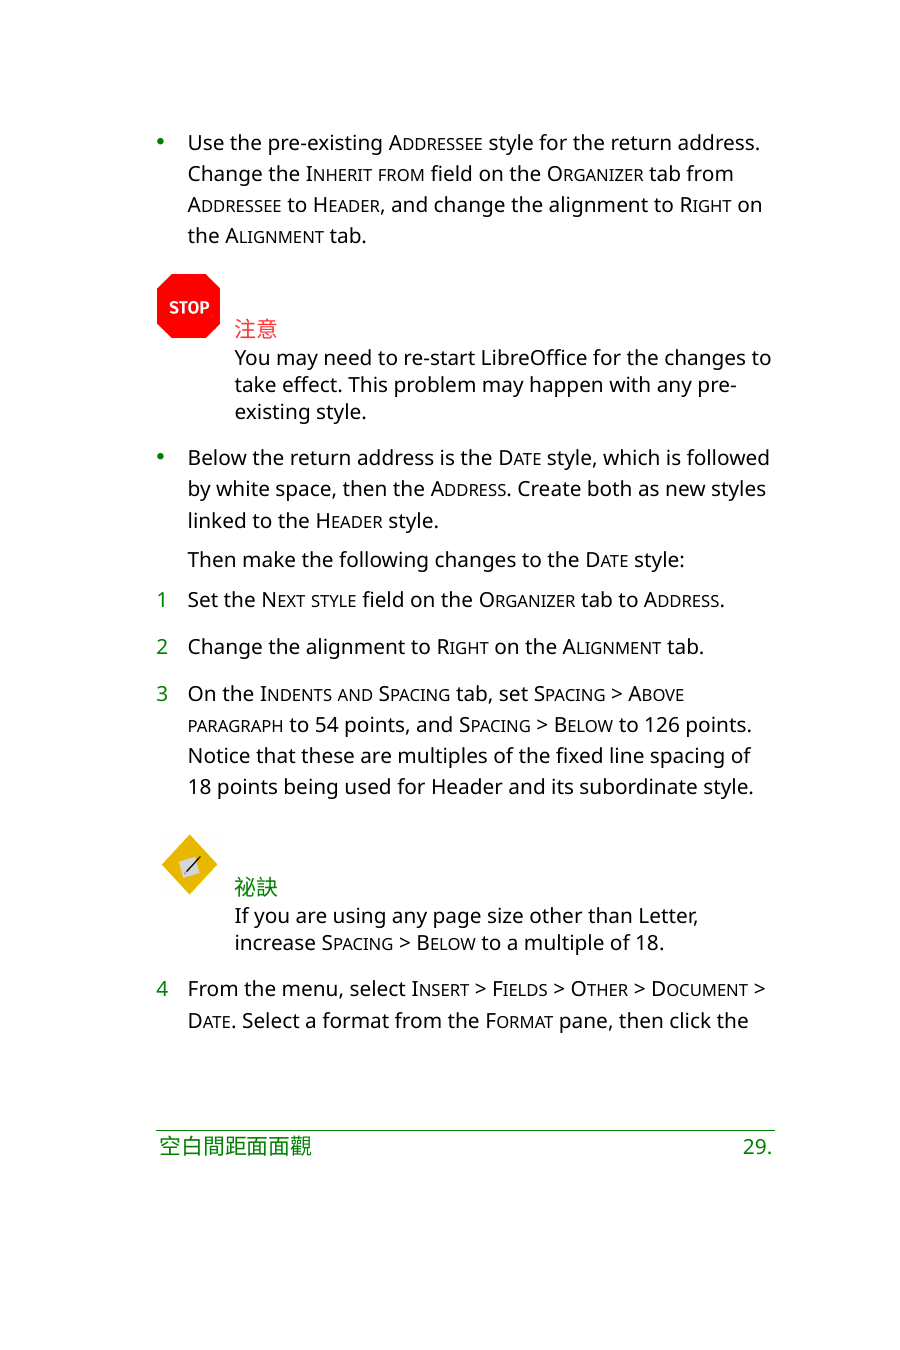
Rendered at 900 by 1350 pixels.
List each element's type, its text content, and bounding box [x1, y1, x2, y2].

text You may need to re-start LibreOffice for the changes to take effect. This problem may happen with any pre-existing style. [234, 344, 775, 425]
list Below the return address is the Date style, which is followed by white space, then the Address. Create both as new styles linked to the Header style. [156, 441, 775, 534]
list Use the pre-existing Addressee style for the return address. Change the Inherit from field on the Organizer tab from Addressee to Header, and change the alignment to Right on the Alignment tab. [156, 125, 775, 250]
list Set the Next style field on the Organizer tab to Address. [156, 582, 775, 613]
list 注意 [156, 274, 775, 344]
list 祕訣 [156, 832, 775, 902]
list On the Indents and Spacing tab, set Spacing > Above paragraph to 54 points, and Spacing > Below to 126 points. Notice that these are multiples of the fixed line spacing of 18 points being used for Header and its subordinate style. [156, 676, 775, 801]
picture [157, 833, 220, 896]
list From the menu, select Insert > Fields > Other > Document > Date. Select a format from the Format pane, then click the [156, 972, 775, 1034]
picture [157, 274, 220, 338]
text Then make the following changes to the Date style: [187, 543, 775, 574]
list Change the alignment to Right on the Alignment tab. [156, 629, 775, 660]
text If you are using any page size other than Letter, increase Spacing > Below to a multiple of 18. [234, 902, 775, 956]
